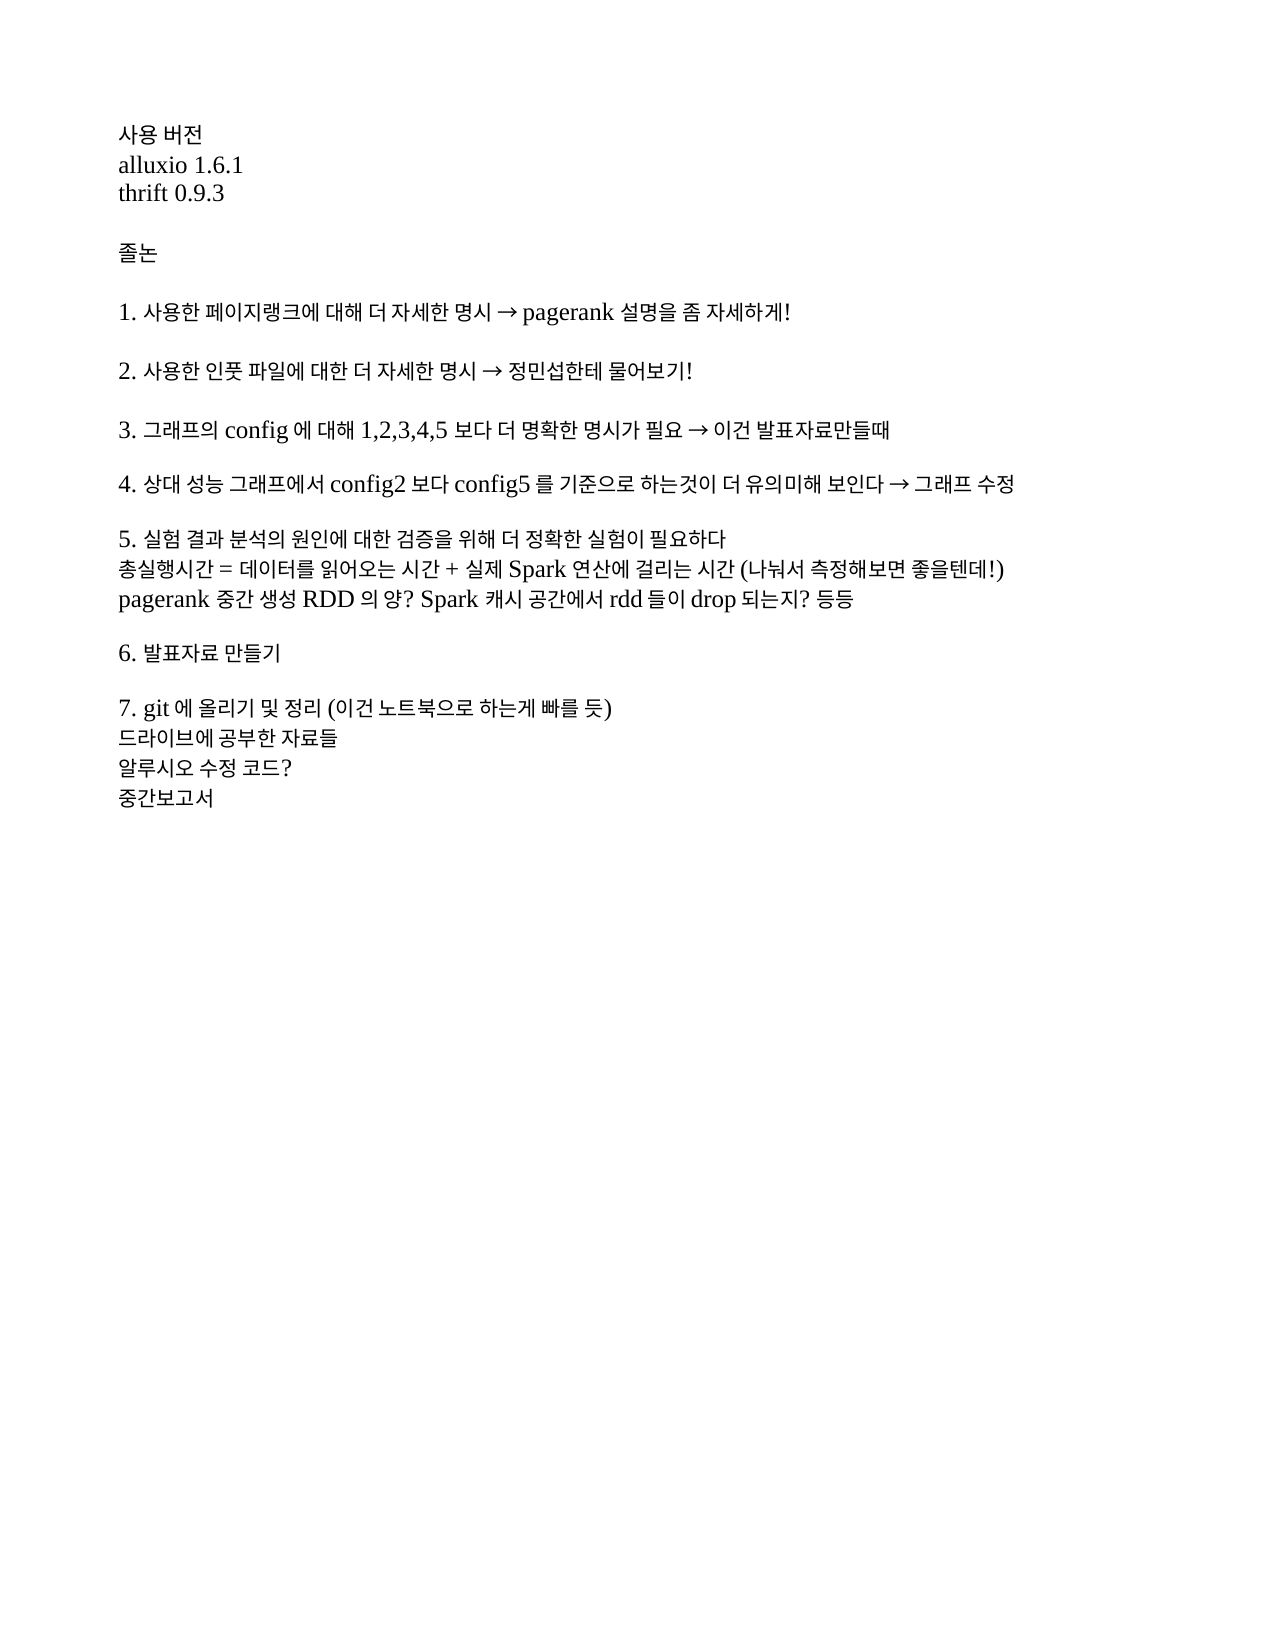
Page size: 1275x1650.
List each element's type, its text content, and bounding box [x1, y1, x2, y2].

text 4. 상대 성능 그래프에서 config2보다 config5를 기준으로 하는것이 더 유의미해 보인다 → 그래프 수정 [118, 469, 1157, 499]
text alluxio 1.6.1 [118, 150, 1157, 178]
text 3. 그래프의 config에 대해 1,2,3,4,5 보다 더 명확한 명시가 필요 → 이건 발표자료만들때 [118, 414, 1157, 444]
text 1. 사용한 페이지랭크에 대해 더 자세한 명시 → pagerank 설명을 좀 자세하게! [118, 296, 1157, 327]
text 2. 사용한 인풋 파일에 대한 더 자세한 명시 → 정민섭한테 물어보기! [118, 355, 1157, 386]
text 6. 발표자료 만들기 [118, 638, 1157, 668]
text thrift 0.9.3 [118, 178, 1157, 207]
text 졸논 [118, 236, 1157, 268]
text 알루시오 수정 코드? [118, 752, 1157, 782]
text 7. git에 올리기 및 정리 (이건 노트북으로 하는게 빠를 듯) [118, 692, 1157, 722]
text 중간보고서 [118, 782, 1157, 813]
text 사용 버전 [118, 118, 1157, 150]
text 5. 실험 결과 분석의 원인에 대한 검증을 위해 더 정확한 실험이 필요하다 [118, 523, 1157, 553]
text 총실행시간 = 데이터를 읽어오는 시간 + 실제 Spark 연산에 걸리는 시간 (나눠서 측정해보면 좋을텐데!) [118, 553, 1157, 583]
text pagerank 중간 생성 RDD의 양? Spark 캐시 공간에서 rdd들이 drop되는지? 등등 [118, 583, 1157, 613]
text 드라이브에 공부한 자료들 [118, 722, 1157, 752]
